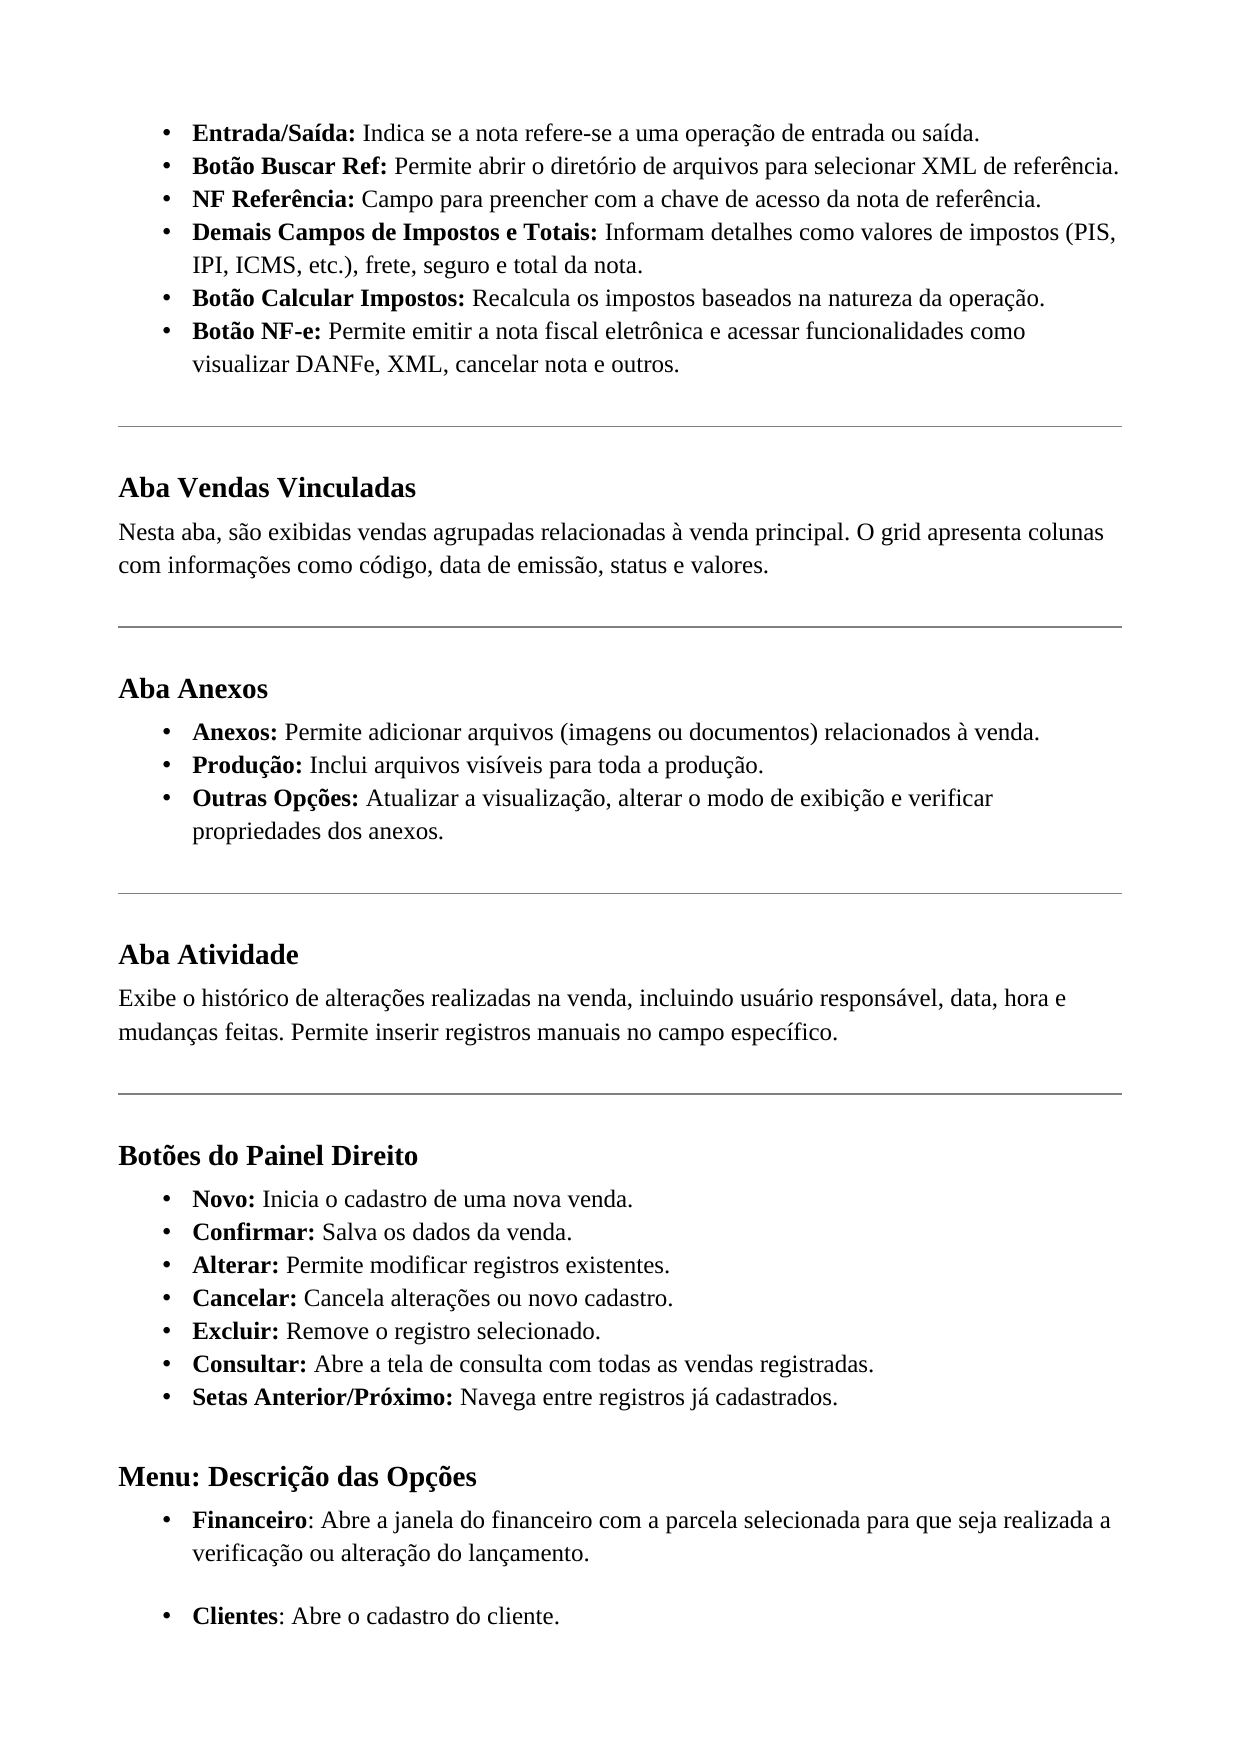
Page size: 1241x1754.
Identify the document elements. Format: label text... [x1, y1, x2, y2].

list Demais Campos de Impostos e Totais: Informam detalhes como valores de impostos (PIS, IPI, ICMS, etc.), frete, seguro e total da nota. [162, 217, 1122, 279]
list Outras Opções: Atualizar a visualização, alterar o modo de exibição e verificar propriedades dos anexos. [162, 783, 1122, 845]
list Botão NF-e: Permite emitir a nota fiscal eletrônica e acessar funcionalidades como visualizar DANFe, XML, cancelar nota e outros. [162, 316, 1122, 378]
list Novo: Inicia o cadastro de uma nova venda. [162, 1184, 1122, 1213]
subtitle Menu: Descrição das Opções [118, 1459, 1122, 1493]
list Alterar: Permite modificar registros existentes. [162, 1250, 1122, 1279]
list Financeiro: Abre a janela do financeiro com a parcela selecionada para que seja realizada a verificação ou alteração do lançamento. [162, 1505, 1122, 1567]
list Entrada/Saída: Indica se a nota refere-se a uma operação de entrada ou saída. [162, 118, 1122, 147]
list Botão Buscar Ref: Permite abrir o diretório de arquivos para selecionar XML de referência. [162, 151, 1122, 180]
list Botão Calcular Impostos: Recalcula os impostos baseados na natureza da operação. [162, 283, 1122, 312]
list Cancelar: Cancela alterações ou novo cadastro. [162, 1283, 1122, 1312]
list NF Referência: Campo para preencher com a chave de acesso da nota de referência. [162, 184, 1122, 213]
list Excluir: Remove o registro selecionado. [162, 1316, 1122, 1345]
list Anexos: Permite adicionar arquivos (imagens ou documentos) relacionados à venda. [162, 717, 1122, 746]
subtitle Aba Anexos [118, 671, 1122, 704]
subtitle Aba Vendas Vinculadas [118, 471, 1122, 504]
list Setas Anterior/Próximo: Navega entre registros já cadastrados. [162, 1382, 1122, 1411]
list Confirmar: Salva os dados da venda. [162, 1217, 1122, 1246]
subtitle Botões do Painel Direito [118, 1138, 1122, 1171]
list Clientes: Abre o cadastro do cliente. [162, 1601, 1122, 1629]
list Consultar: Abre a tela de consulta com todas as vendas registradas. [162, 1349, 1122, 1378]
list Produção: Inclui arquivos visíveis para toda a produção. [162, 750, 1122, 779]
subtitle Aba Atividade [118, 937, 1122, 971]
text Exibe o histórico de alterações realizadas na venda, incluindo usuário responsável, data, hora e mudanças feitas. Permite inserir registros manuais no campo específico. [118, 983, 1122, 1045]
text Nesta aba, são exibidas vendas agrupadas relacionadas à venda principal. O grid apresenta colunas com informações como código, data de emissão, status e valores. [118, 517, 1122, 578]
